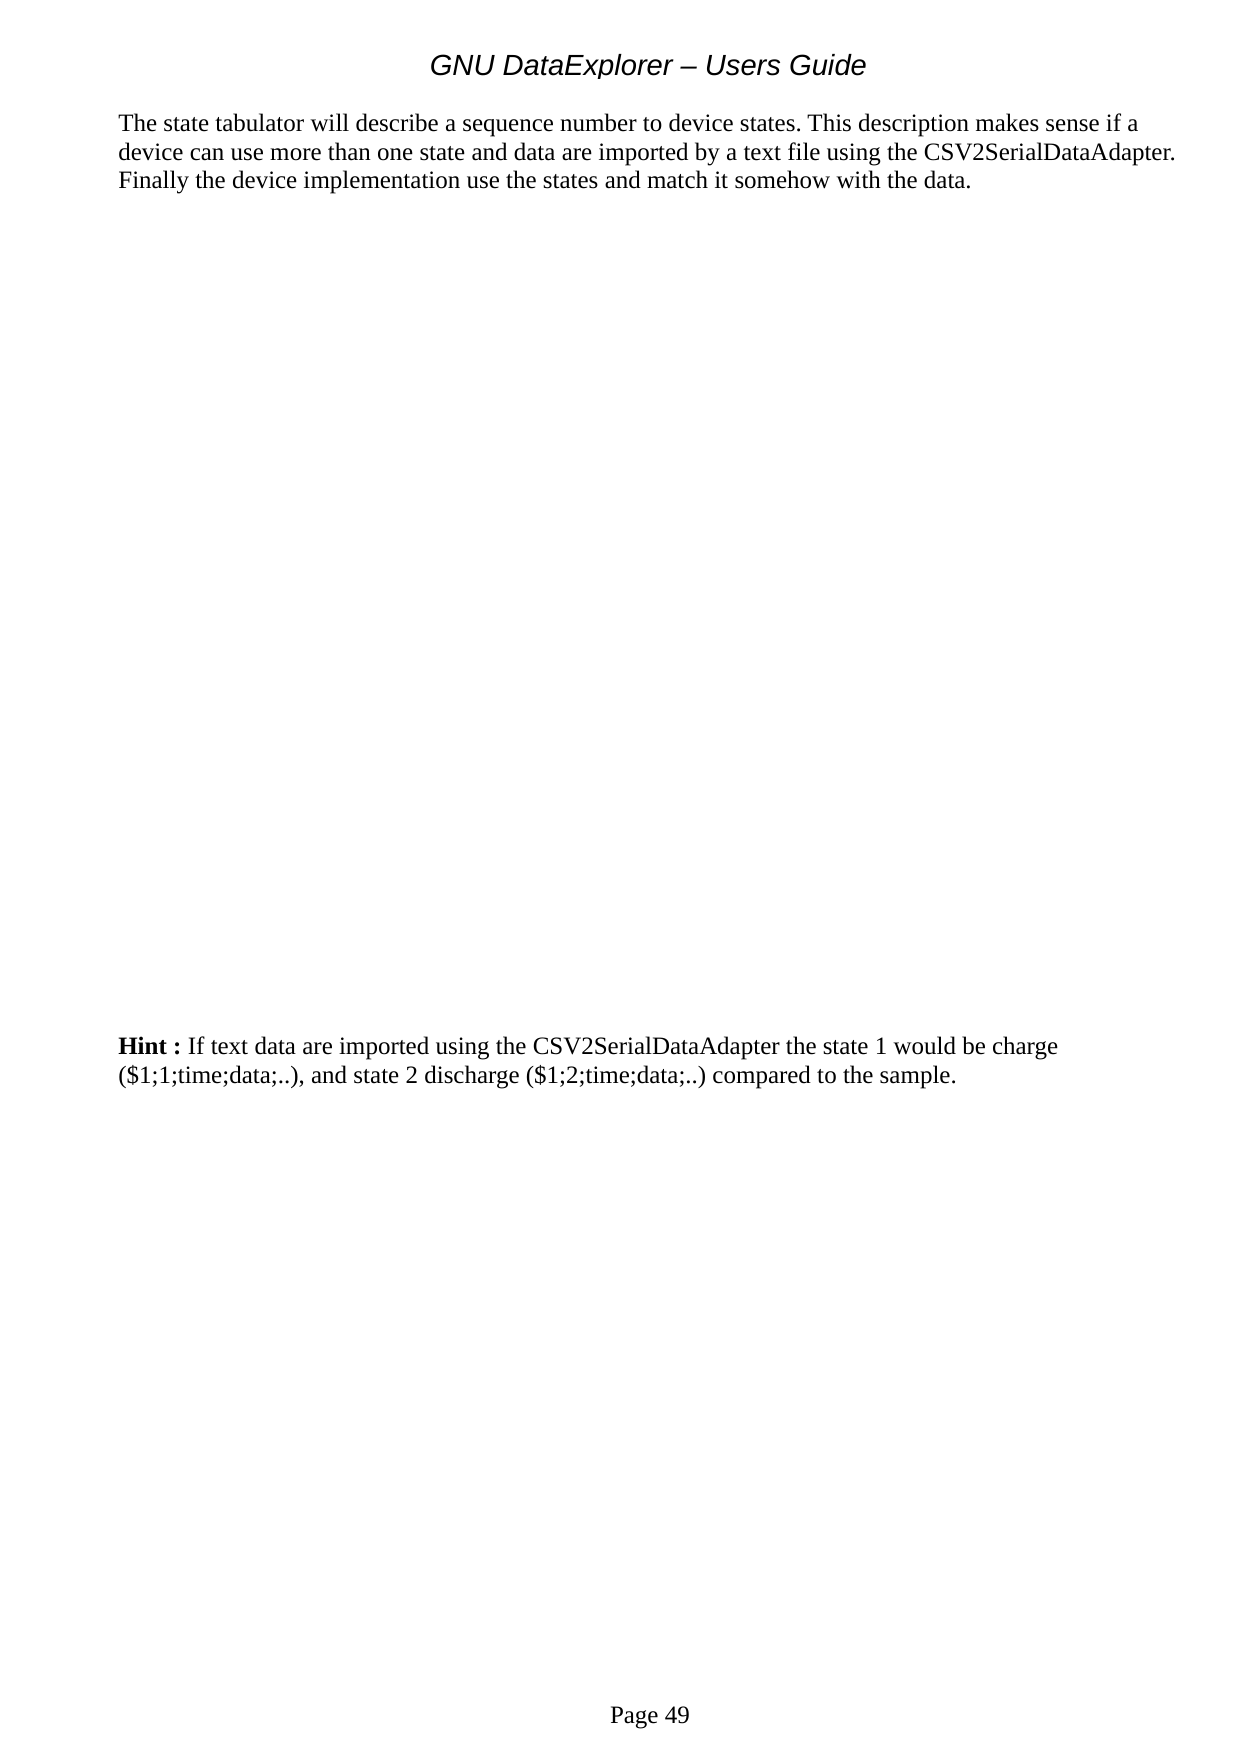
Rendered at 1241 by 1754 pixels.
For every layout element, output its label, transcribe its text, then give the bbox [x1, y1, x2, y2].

text Hint : If text data are imported using the CSV2SerialDataAdapter the state 1 would be charge ($1;1;time;data;..), and state 2 discharge ($1;2;time;data;..) compared to the sample. [118, 1031, 1181, 1088]
text The state tabulator will describe a sequence number to device states. This description makes sense if a device can use more than one state and data are imported by a text file using the CSV2SerialDataAdapter. Finally the device implementation use the states and match it somehow with the data. [118, 108, 1181, 194]
